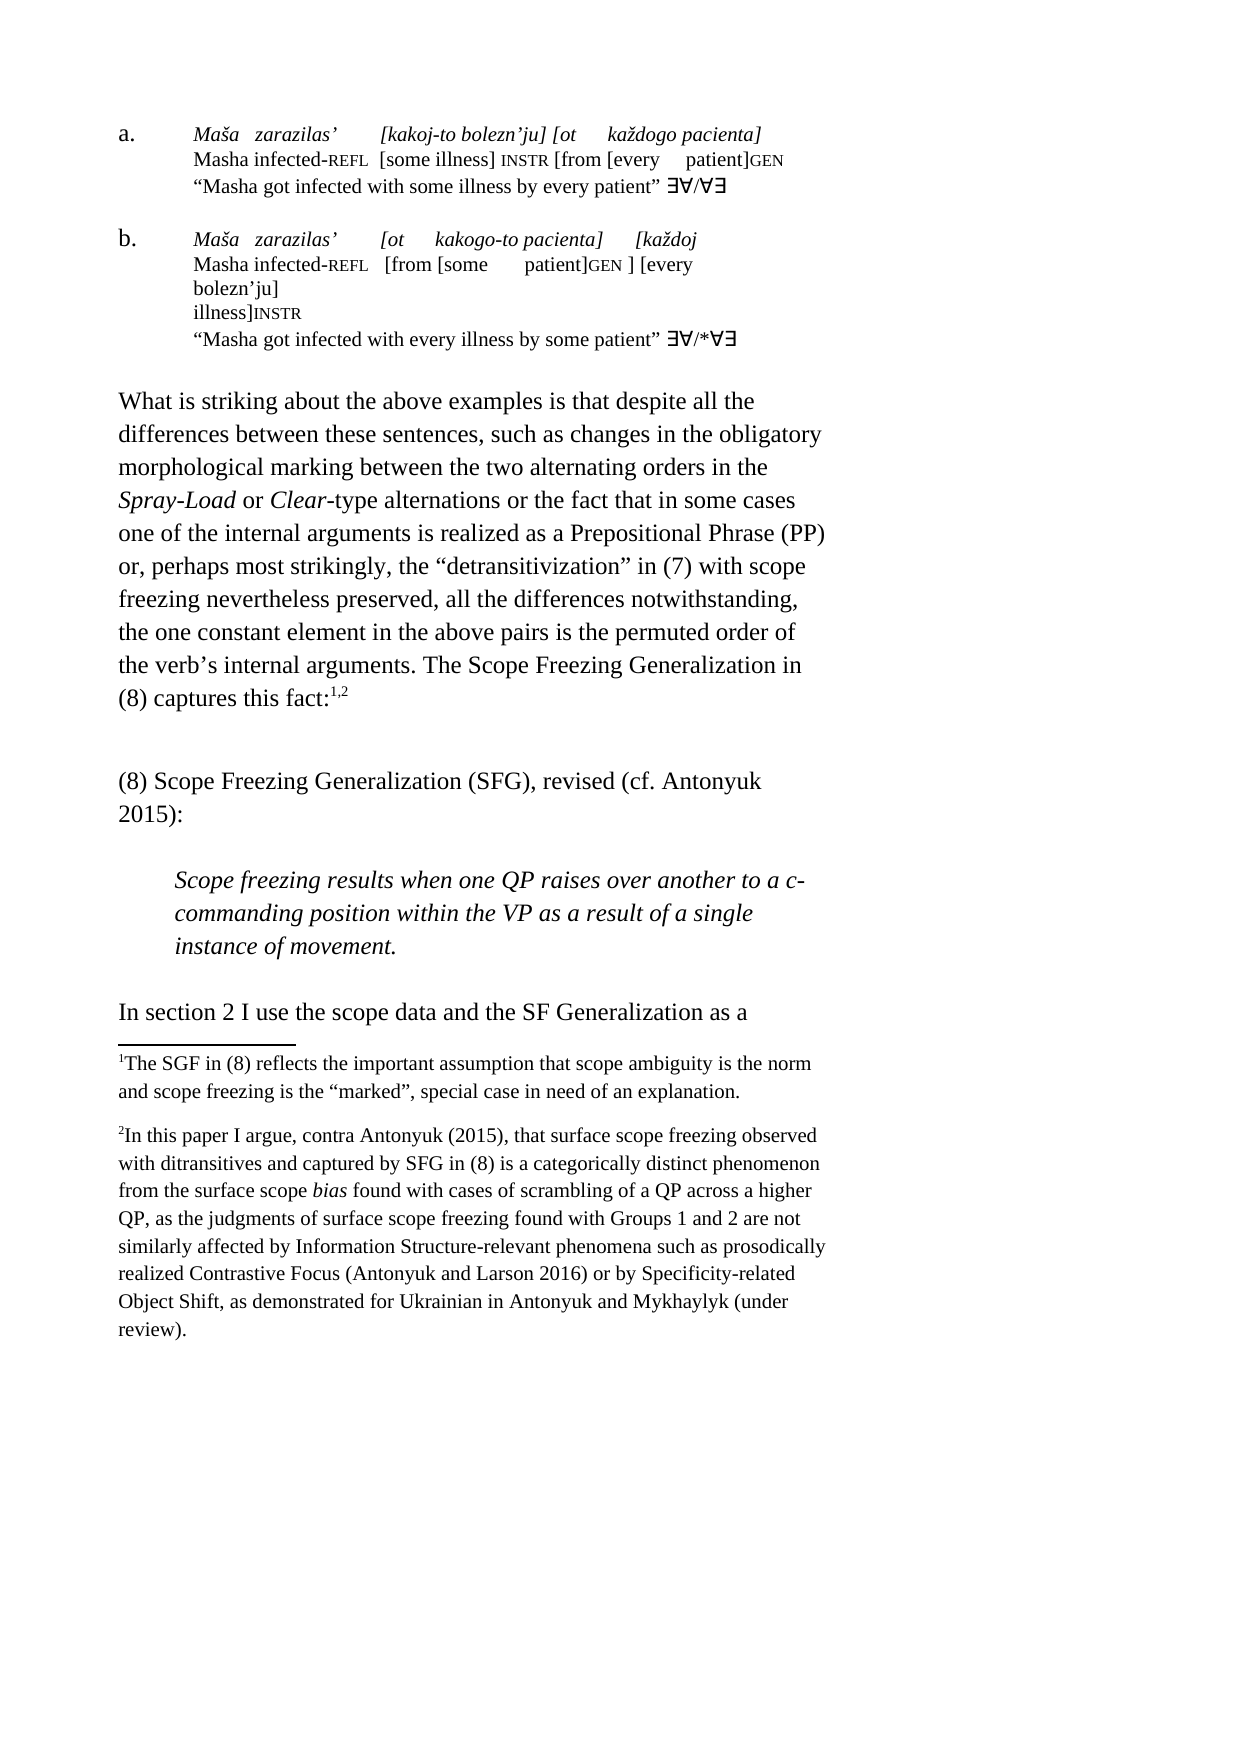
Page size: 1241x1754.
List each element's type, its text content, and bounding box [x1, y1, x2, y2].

text In this paper I argue, contra Antonyuk (2015), that surface scope freezing observed with ditransitives and captured by SFG in (8) is a categorically distinct phenomenon from the surface scope bias found with cases of scrambling of a QP across a higher QP, as the judgments of surface scope freezing found with Groups 1 and 2 are not similarly affected by Information Structure-relevant phenomena such as prosodically realized Contrastive Focus (Antonyuk and Larson 2016) or by Specificity-related Object Shift, as demonstrated for Ukrainian in Antonyuk and Mykhaylyk (under review). [118, 1123, 827, 1341]
text What is striking about the above examples is that despite all the differences between these sentences, such as changes in the obligatory morphological marking between the two alternating orders in the Spray-Load or Clear-type alternations or the fact that in some cases one of the internal arguments is realized as a Prepositional Phrase (PP) or, perhaps most strikingly, the “detransitivization” in (7) with scope freezing nevertheless preserved, all the differences notwithstanding, the one constant element in the above pairs is the permuted order of the verb’s internal arguments. The Scope Freezing Generalization in (8) captures this fact:, [118, 386, 827, 712]
text b. Maša zarazilas’ [ot kakogo-to pacienta] [každoj [118, 223, 827, 252]
text “Masha got infected with every illness by some patient” ∃∀/*∀∃ [118, 324, 827, 353]
text Masha infected-refl [some illness] instr [from [every patient]gen “Masha got infected with some illness by every patient” ∃∀/∀∃ [118, 147, 827, 223]
text illness]instr [118, 300, 827, 324]
text Masha infected-refl [from [some patient]gen ] [every [118, 252, 827, 276]
text (8) Scope Freezing Generalization (SFG), revised (cf. Antonyuk 2015): [118, 766, 830, 827]
text In section 2 I use the scope data and the SF Generalization as a [118, 964, 827, 1026]
text a. Maša zarazilas’ [kakoj-to bolezn’ju] [ot každogo pacienta] [118, 118, 827, 147]
text The SGF in (8) reflects the important assumption that scope ambiguity is the norm and scope freezing is the “marked”, special case in need of an explanation. [118, 1051, 827, 1103]
text bolezn’ju] [118, 276, 827, 300]
text Scope freezing results when one QP raises over another to a c-commanding position within the VP as a result of a single instance of movement. [174, 865, 830, 959]
